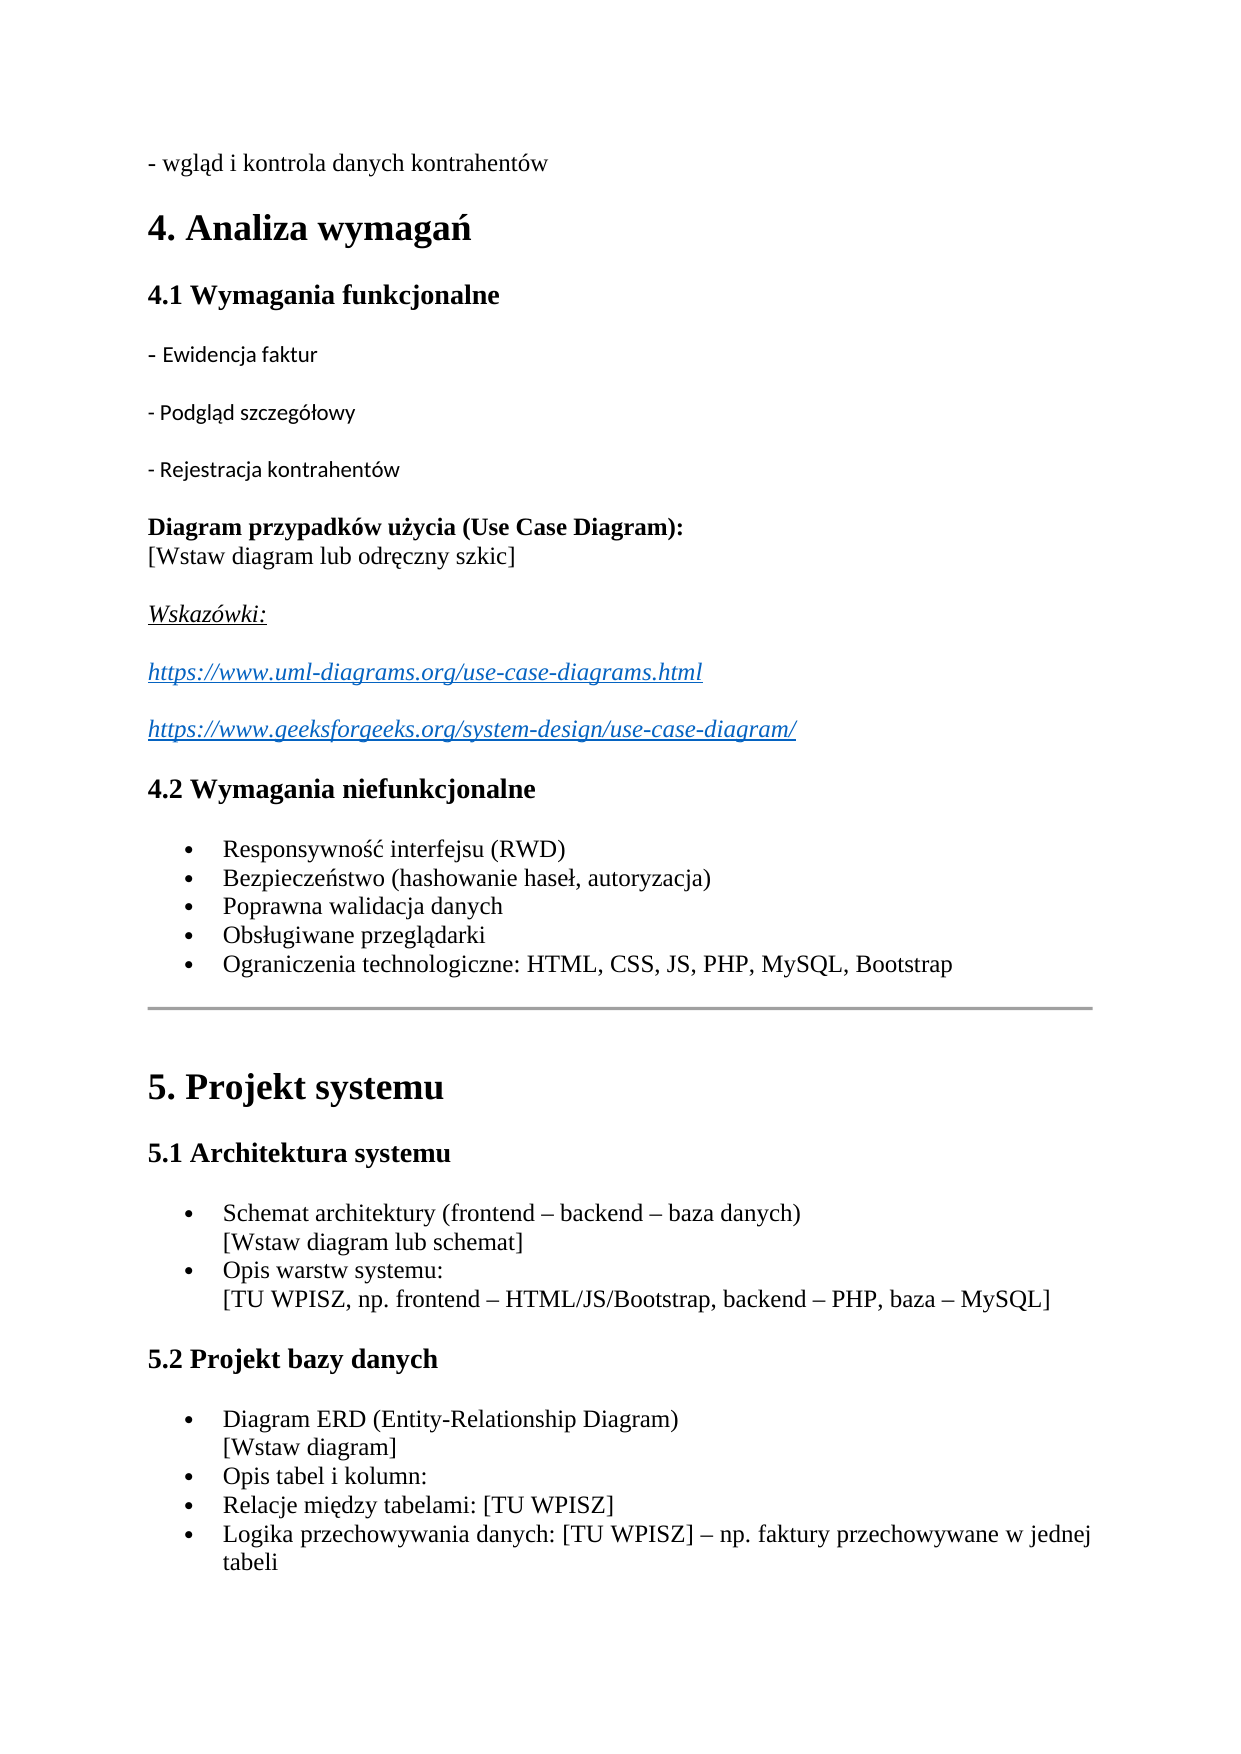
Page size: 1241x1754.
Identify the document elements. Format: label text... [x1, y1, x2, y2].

subtitle 5.1 Architektura systemu [148, 1136, 1093, 1169]
list Schemat architektury (frontend – backend – baza danych) [Wstaw diagram lub schemat] [185, 1198, 1093, 1255]
text Diagram przypadków użycia (Use Case Diagram): [Wstaw diagram lub odręczny szkic] [148, 512, 1093, 569]
list Obsługiwane przeglądarki [185, 920, 1093, 949]
list Ograniczenia technologiczne: HTML, CSS, JS, PHP, MySQL, Bootstrap [185, 949, 1093, 978]
list Responsywność interfejsu (RWD) [185, 834, 1093, 863]
list Poprawna walidacja danych [185, 891, 1093, 920]
list Logika przechowywania danych: [TU WPISZ] – np. faktury przechowywane w jednej tabeli [185, 1519, 1093, 1576]
list Opis tabel i kolumn: [185, 1461, 1093, 1490]
list Opis warstw systemu: [TU WPISZ, np. frontend – HTML/JS/Bootstrap, backend – PHP, baza – MySQL] [185, 1255, 1093, 1313]
subtitle 5. Projekt systemu [148, 1064, 1093, 1107]
subtitle 4.1 Wymagania funkcjonalne [148, 278, 1093, 310]
text 4. Analiza wymagań [148, 206, 1093, 249]
text - Rejestracja kontrahentów [148, 455, 1093, 483]
text https://www.uml-diagrams.org/use-case-diagrams.html [148, 657, 1093, 685]
subtitle 4.2 Wymagania niefunkcjonalne [148, 772, 1093, 805]
text - Ewidencja faktur [148, 339, 1093, 368]
list Diagram ERD (Entity-Relationship Diagram) [Wstaw diagram] [185, 1404, 1093, 1461]
text https://www.geeksforgeeks.org/system-design/use-case-diagram/ [148, 714, 1093, 743]
list Bezpieczeństwo (hashowanie haseł, autoryzacja) [185, 863, 1093, 891]
text - wgląd i kontrola danych kontrahentów [148, 148, 1093, 176]
subtitle 5.2 Projekt bazy danych [148, 1342, 1093, 1374]
text - Podgląd szczegółowy [148, 398, 1093, 426]
text Wskazówki: [148, 599, 1093, 627]
list Relacje między tabelami: [TU WPISZ] [185, 1490, 1093, 1519]
